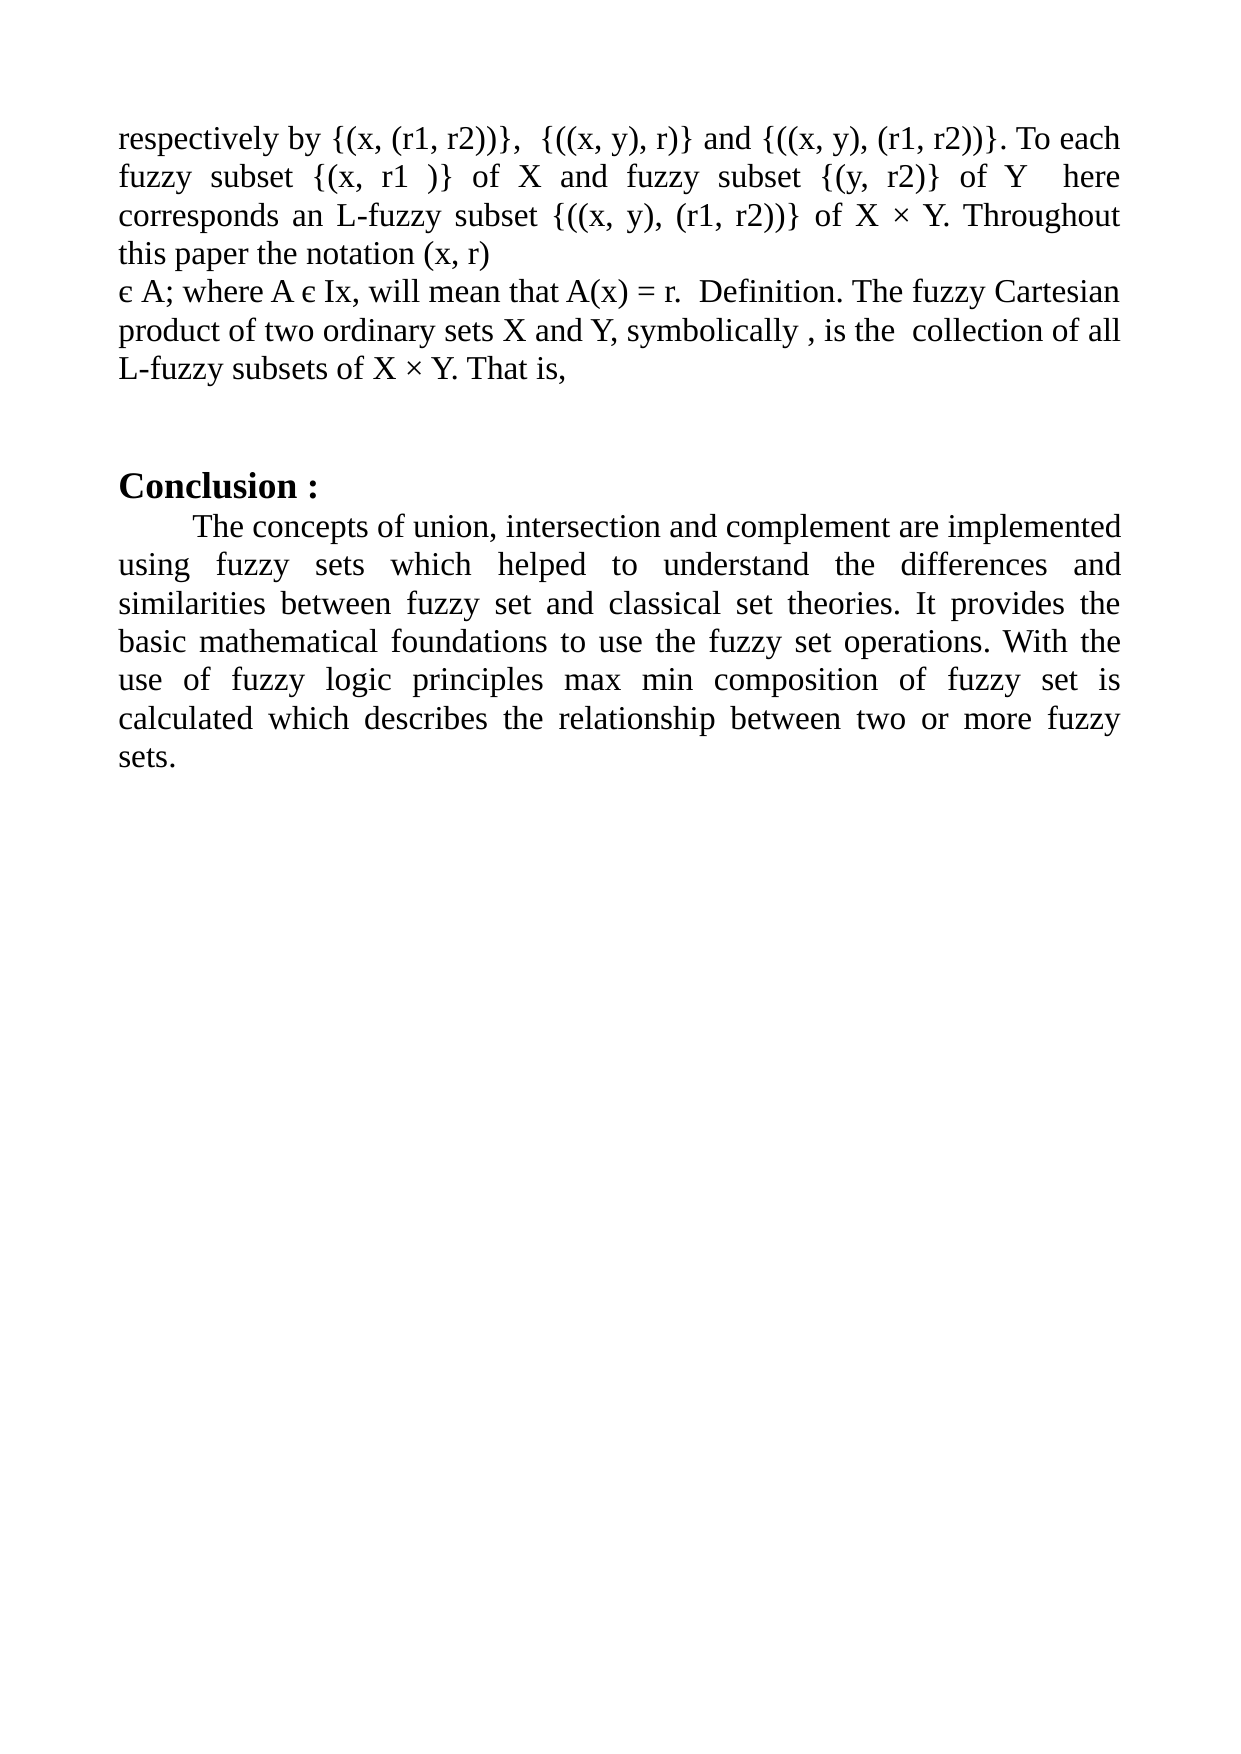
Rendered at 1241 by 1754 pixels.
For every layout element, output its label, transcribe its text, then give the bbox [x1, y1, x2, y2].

text The concepts of union, intersection and complement are implemented using fuzzy sets which helped to understand the differences and similarities between fuzzy set and classical set theories. It provides the basic mathematical foundations to use the fuzzy set operations. With the use of fuzzy logic principles max min composition of fuzzy set is calculated which describes the relationship between two or more fuzzy sets. [118, 506, 1122, 774]
text є A; where A є Ix, will mean that A(x) = r. Definition. The fuzzy Cartesian product of two ordinary sets X and Y, symbolically , is the collection of all L-fuzzy subsets of X × Y. That is, [118, 271, 1122, 386]
text respectively by {(x, (r1, r2))}, {((x, y), r)} and {((x, y), (r1, r2))}. To each fuzzy subset {(x, r1 )} of X and fuzzy subset {(y, r2)} of Y here corresponds an L-fuzzy subset {((x, y), (r1, r2))} of X × Y. Throughout this paper the notation (x, r) [118, 118, 1122, 271]
text Conclusion : [118, 463, 1122, 506]
